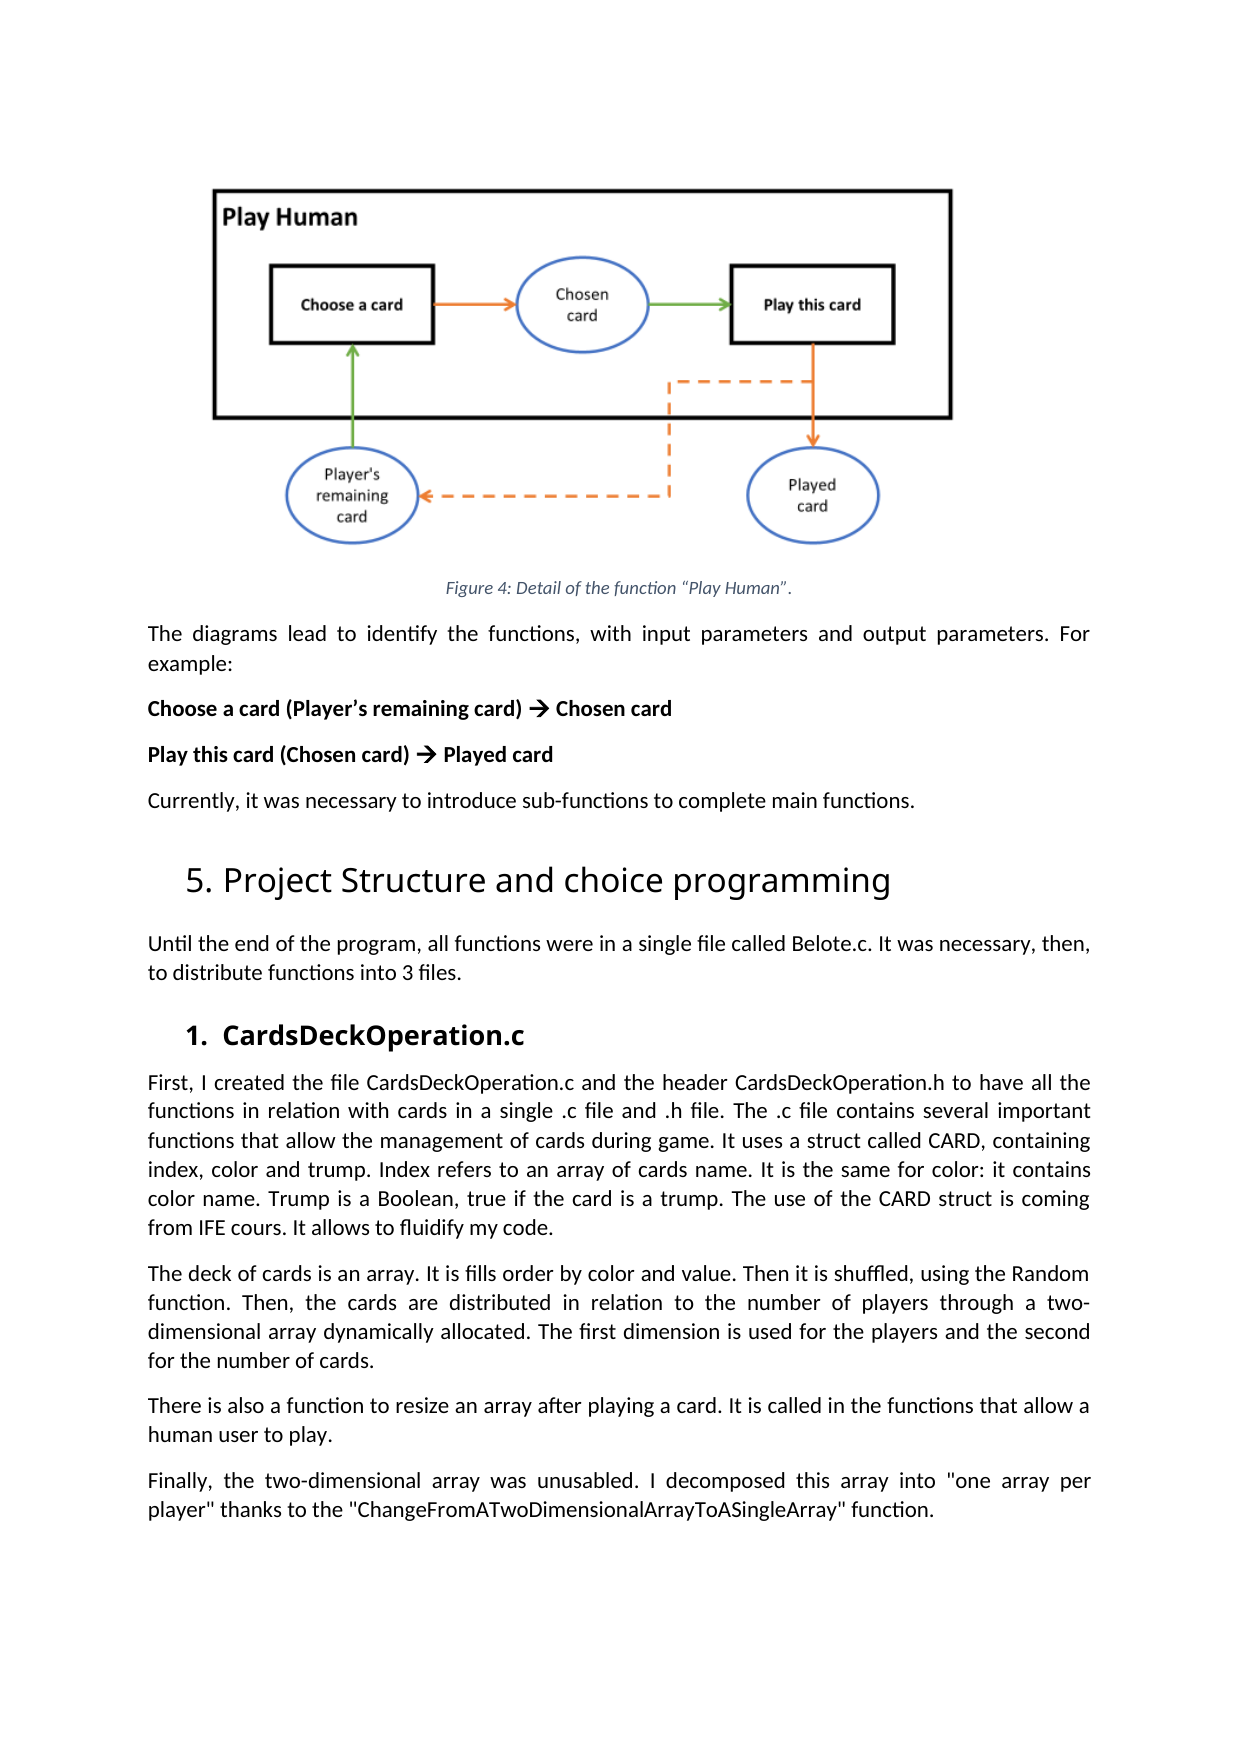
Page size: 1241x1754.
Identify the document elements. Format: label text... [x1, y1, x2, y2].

text There is also a function to resize an array after playing a card. It is called in the functions that allow a human user to play. [148, 1392, 1093, 1449]
text Until the end of the program, all functions were in a single file called Belote.c. It was necessary, then, to distribute functions into 3 files. [148, 929, 1093, 986]
text Currently, it was necessary to introduce sub-functions to complete main functions. [148, 786, 1093, 814]
text Play this card (Chosen card)  Played card [148, 740, 1093, 768]
text Choose a card (Player’s remaining card)  Chosen card [148, 694, 1093, 722]
text The diagrams lead to identify the functions, with input parameters and output parameters. For example: [148, 619, 1093, 677]
subtitle CardsDeckOperation.c [185, 1016, 1093, 1053]
subtitle Project Structure and choice programming [185, 857, 1093, 902]
text First, I created the file CardsDeckOperation.c and the header CardsDeckOperation.h to have all the functions in relation with cards in a single .c file and .h file. The .c file contains several important functions that allow the management of cards during game. It uses a struct called CARD, containing index, color and trump. Index refers to an array of cards name. It is the same for color: it contains color name. Trump is a Boolean, true if the card is a trump. The use of the CARD struct is coming from IFE cours. It allows to fluidify my code. [148, 1068, 1093, 1241]
text Figure 4: Detail of the function “Play Human”. [148, 576, 1093, 599]
text Finally, the two-dimensional array was unusabled. I decomposed this array into "one array per player" thanks to the "ChangeFromATwoDimensionalArrayToASingleArray" function. [148, 1466, 1093, 1523]
text The deck of cards is an array. It is fills order by color and value. Then it is shuffled, using the Random function. Then, the cards are distributed in relation to the number of players through a two-dimensional array dynamically allocated. The first dimension is used for the players and the second for the number of cards. [148, 1259, 1093, 1374]
